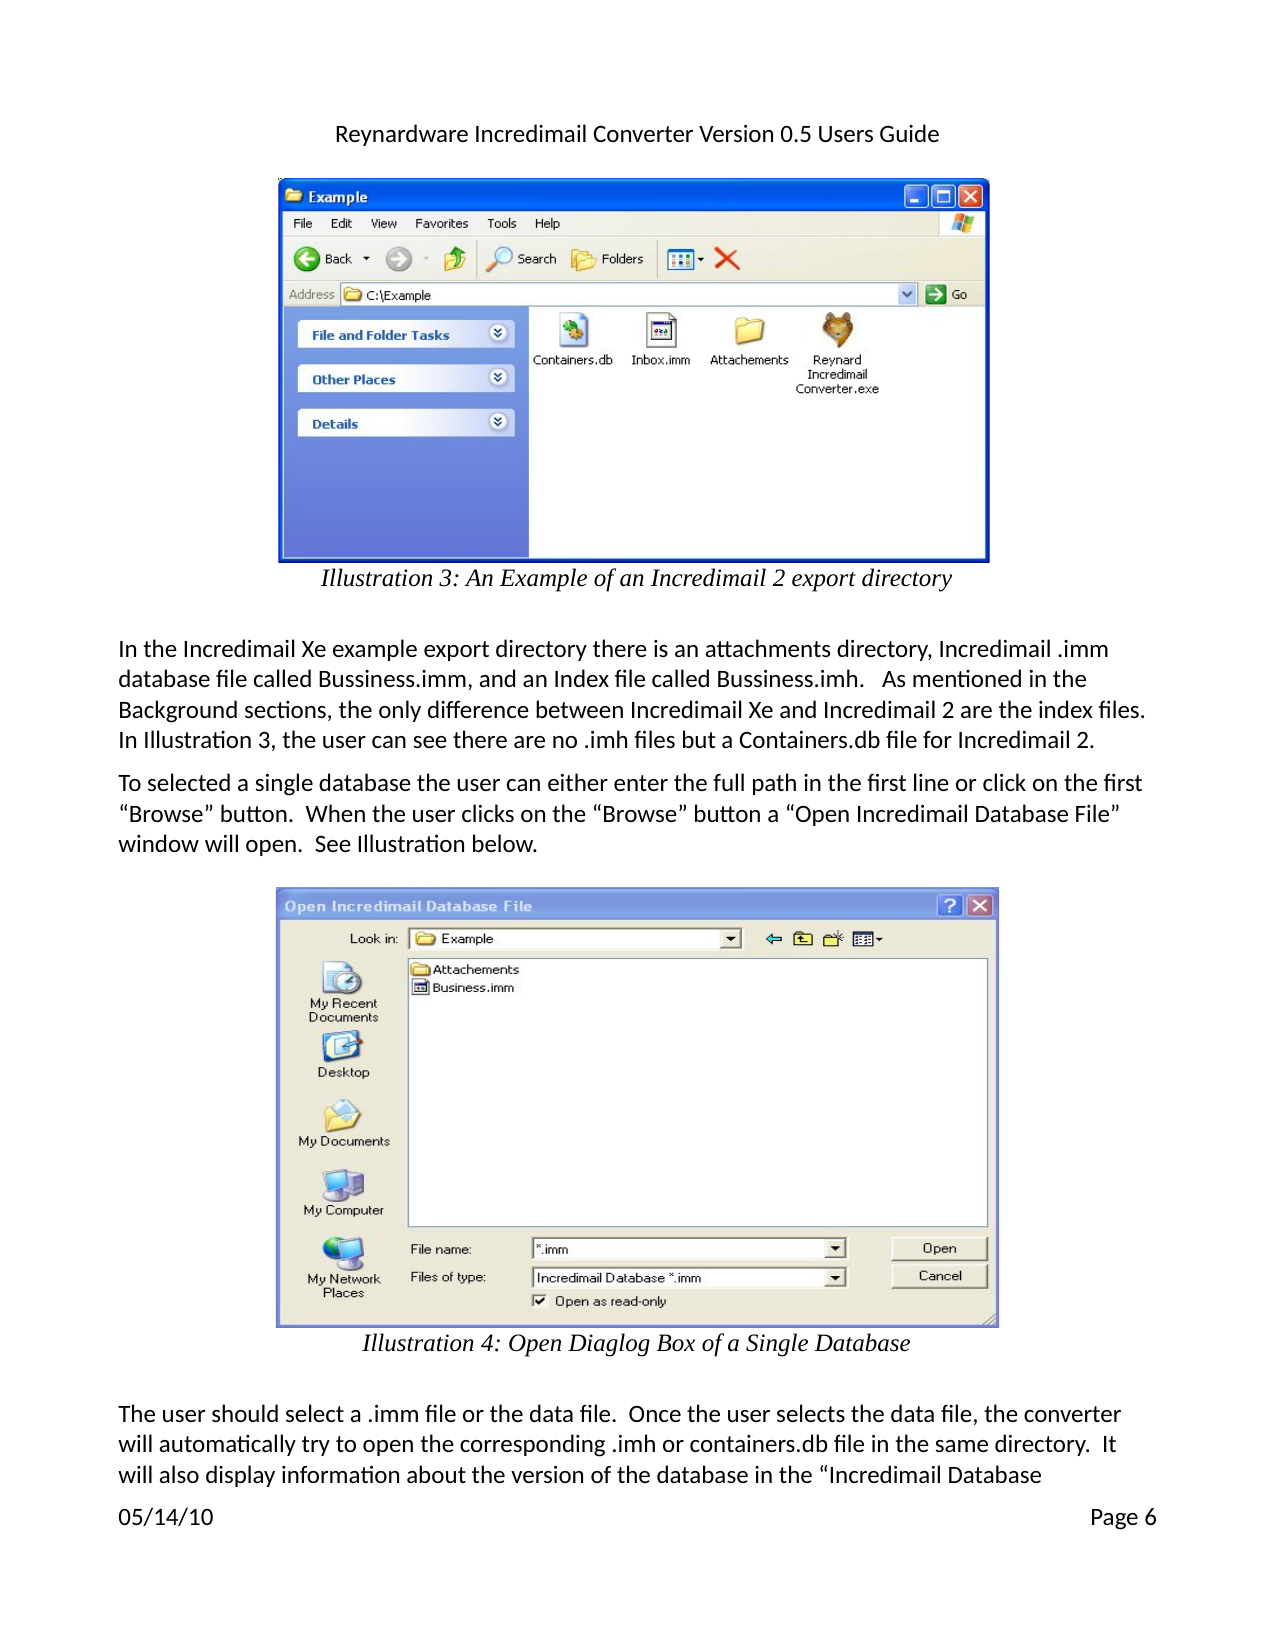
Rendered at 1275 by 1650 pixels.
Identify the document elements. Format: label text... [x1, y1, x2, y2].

text The user should select a .imm file or the data file. Once the user selects the data file, the converter will automatically try to open the corresponding .imh or containers.db file in the same directory. It will also display information about the version of the database in the “Incredimail Database [118, 1398, 1157, 1489]
text Illustration 3: An Example of an Incredimail 2 export directory [278, 191, 997, 592]
text In the Incredimail Xe example export directory there is an attachments directory, Incredimail .imm database file called Bussiness.imm, and an Index file called Bussiness.imh. As mentioned in the Background sections, the only difference between Incredimail Xe and Incredimail 2 are the index files. In Illustration 3, the user can see there are no .imh files but a Containers.db file for Incredimail 2. [118, 633, 1157, 755]
picture [275, 887, 1000, 1328]
picture [278, 178, 990, 563]
text Illustration 4: Open Diaglog Box of a Single Database [276, 1328, 999, 1357]
text To selected a single database the user can either enter the full path in the first line or click on the first “Browse” button. When the user clicks on the “Browse” button a “Open Incredimail Database File” window will open. See Illustration below. [118, 767, 1157, 859]
